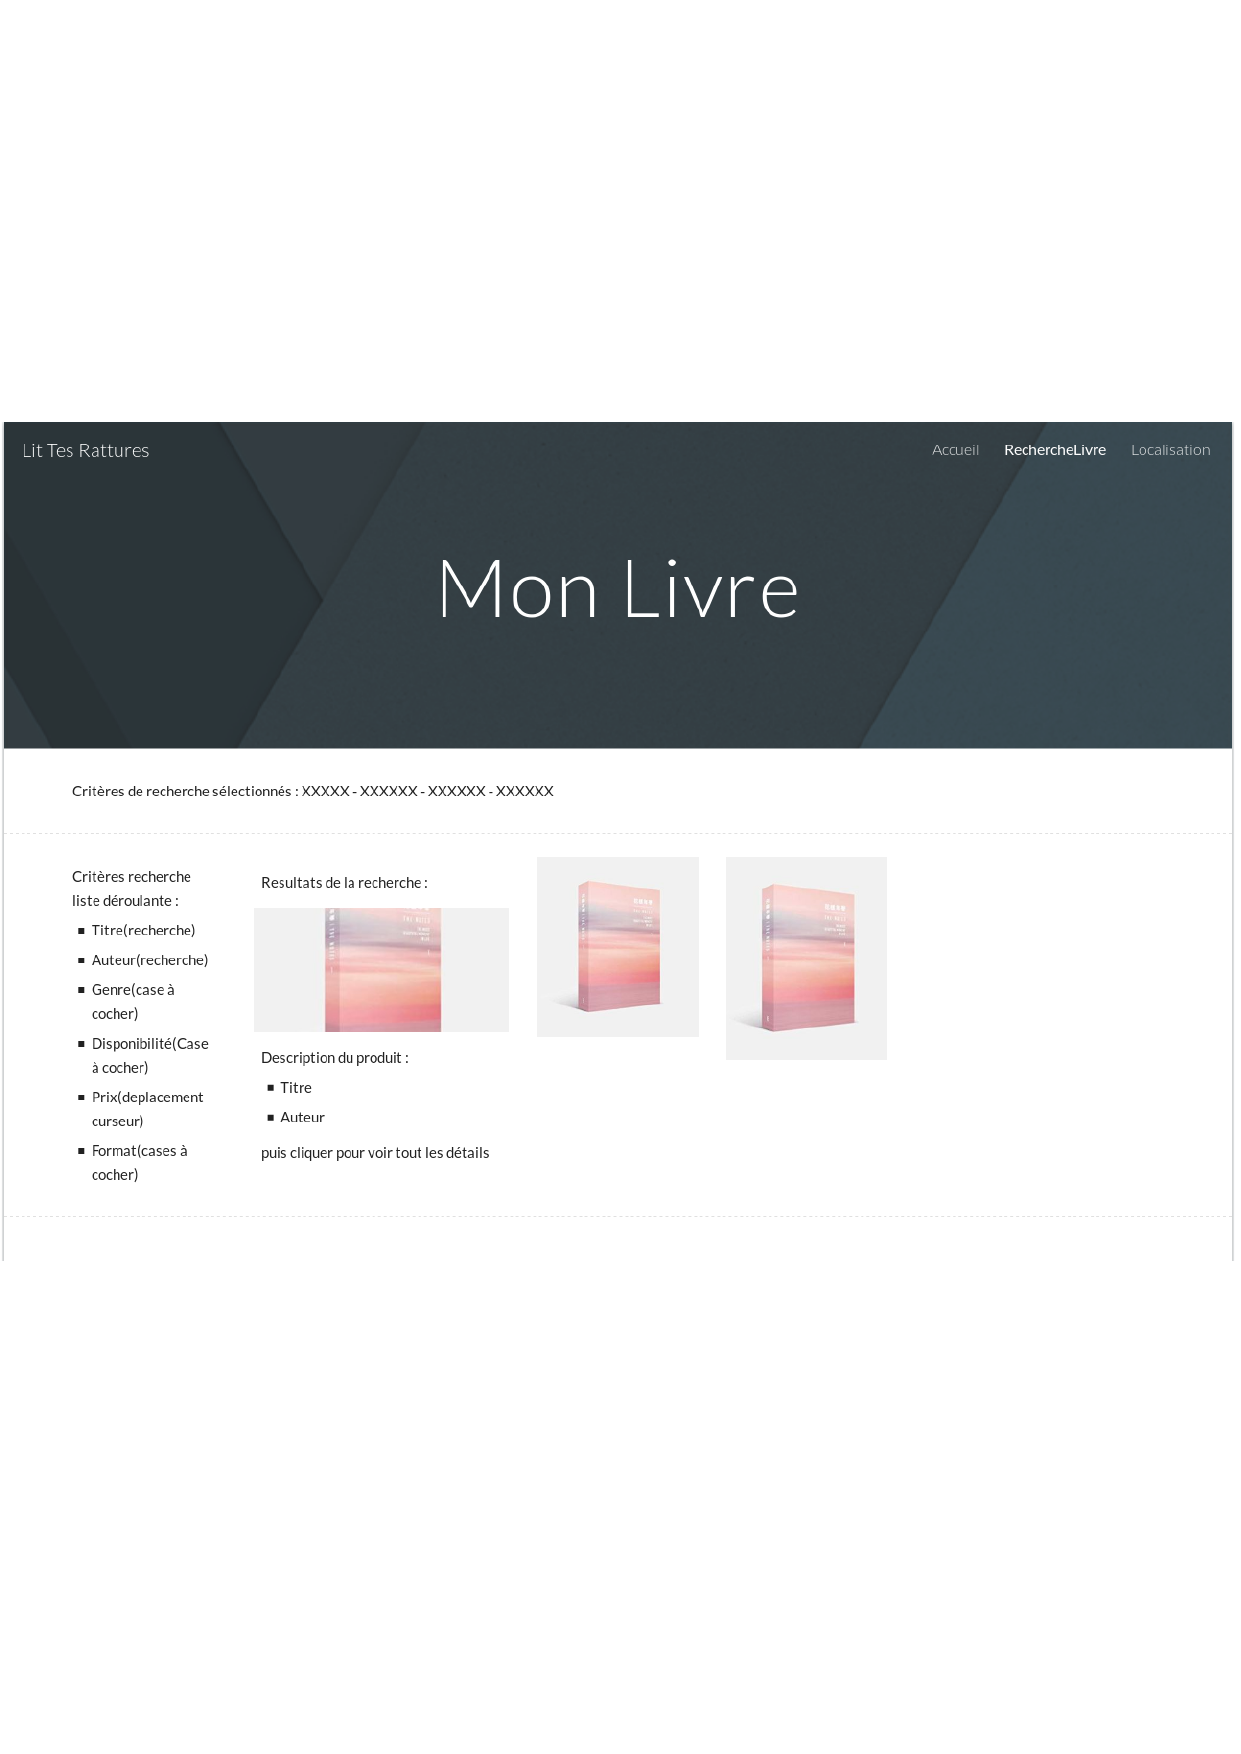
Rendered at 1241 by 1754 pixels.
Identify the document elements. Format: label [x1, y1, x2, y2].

picture [1, 422, 1235, 1261]
